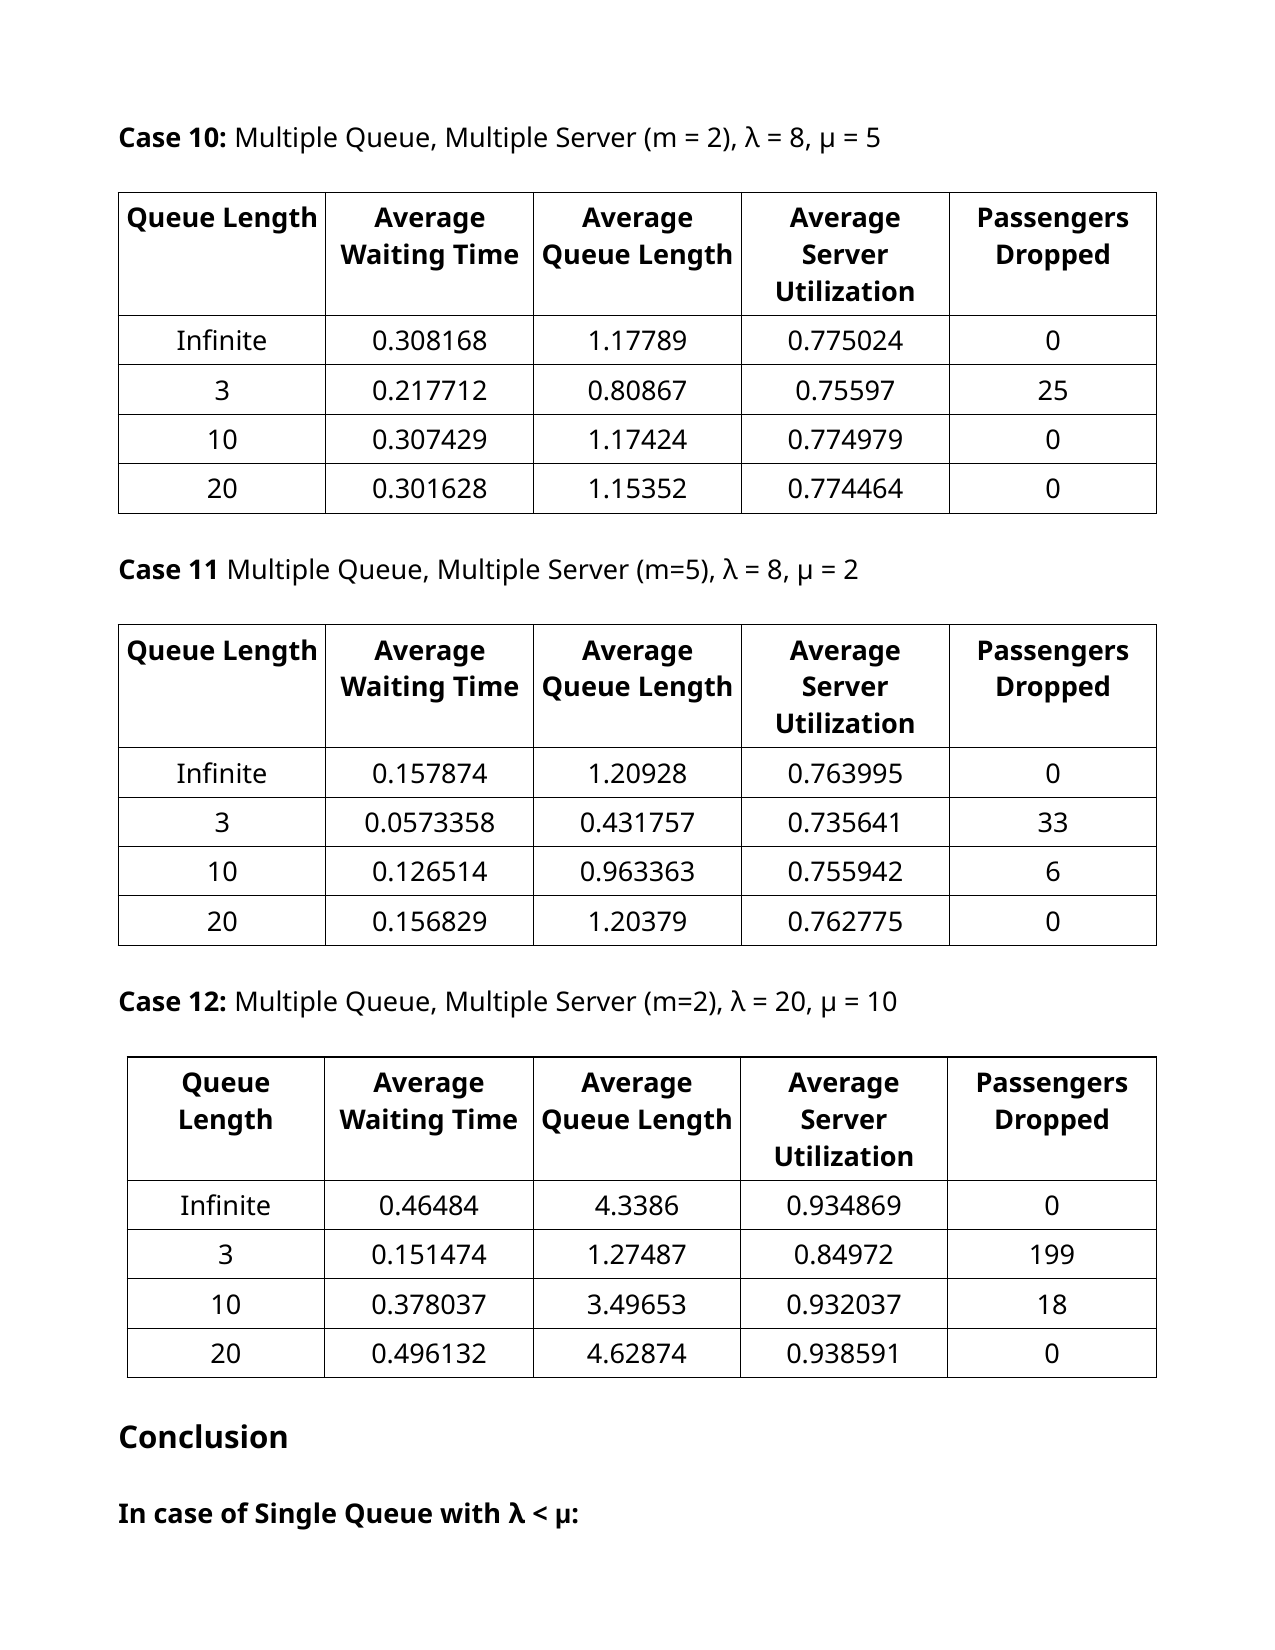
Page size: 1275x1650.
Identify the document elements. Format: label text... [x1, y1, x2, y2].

table_cell 6 [950, 847, 1156, 895]
table_cell 0.151474 [325, 1230, 533, 1278]
table_cell Infinite [128, 1181, 324, 1229]
table_cell 1.17789 [534, 316, 741, 364]
table_cell Infinite [119, 316, 325, 364]
table_header Queue Length [128, 1058, 324, 1179]
table_cell 0.126514 [326, 847, 533, 895]
table_cell 0 [950, 415, 1156, 463]
table_header Average Server Utilization [741, 1058, 947, 1179]
table_cell 0.0573358 [326, 798, 533, 846]
table_header Average Waiting Time [325, 1058, 533, 1179]
table_cell 0.774979 [742, 415, 949, 463]
table_cell 0 [950, 316, 1156, 364]
table_cell 0.963363 [534, 847, 741, 895]
table_header Average Queue Length [534, 1058, 740, 1179]
table_cell 0 [950, 748, 1156, 797]
table_cell 0.84972 [741, 1230, 947, 1278]
table_cell 25 [950, 365, 1156, 414]
text Case 10: Multiple Queue, Multiple Server (m = 2), λ = 8, μ = 5 [118, 118, 1157, 155]
table_cell 0.217712 [326, 365, 533, 414]
table_cell 3 [128, 1230, 324, 1278]
table_header Average Server Utilization [742, 625, 949, 747]
table_cell 18 [948, 1279, 1156, 1328]
table_cell 1.15352 [534, 464, 741, 512]
table_cell 10 [119, 415, 325, 463]
table_cell 0.431757 [534, 798, 741, 846]
table_header Passengers Dropped [950, 193, 1156, 315]
table_cell 0.75597 [742, 365, 949, 414]
table_header Passengers Dropped [948, 1058, 1156, 1179]
table_cell 3.49653 [534, 1279, 740, 1328]
table_cell 1.20928 [534, 748, 741, 797]
table_cell 0.774464 [742, 464, 949, 512]
table_cell 20 [128, 1329, 324, 1377]
table_cell 0.301628 [326, 464, 533, 512]
table_cell 0.80867 [534, 365, 741, 414]
table_cell 0.308168 [326, 316, 533, 364]
table_header Queue Length [119, 193, 325, 315]
table_cell 10 [128, 1279, 324, 1328]
table_cell 4.3386 [534, 1181, 740, 1229]
table_cell 0.156829 [326, 896, 533, 945]
table_header Average Waiting Time [326, 193, 533, 315]
table_cell 0.763995 [742, 748, 949, 797]
table_cell 3 [119, 798, 325, 846]
table_cell Infinite [119, 748, 325, 797]
table_cell 0.46484 [325, 1181, 533, 1229]
table_cell 10 [119, 847, 325, 895]
table_cell 0 [950, 464, 1156, 512]
table_header Average Queue Length [534, 193, 741, 315]
table_cell 0 [948, 1181, 1156, 1229]
table_cell 0.307429 [326, 415, 533, 463]
text Conclusion [118, 1415, 1157, 1458]
table_cell 1.17424 [534, 415, 741, 463]
table_cell 1.27487 [534, 1230, 740, 1278]
table_cell 4.62874 [534, 1329, 740, 1377]
table_cell 0 [948, 1329, 1156, 1377]
text Case 12: Multiple Queue, Multiple Server (m=2), λ = 20, μ = 10 [118, 983, 1157, 1019]
table_cell 0.755942 [742, 847, 949, 895]
table_header Passengers Dropped [950, 625, 1156, 747]
table_cell 0.735641 [742, 798, 949, 846]
table_cell 0.157874 [326, 748, 533, 797]
table_cell 0.775024 [742, 316, 949, 364]
table_header Average Queue Length [534, 625, 741, 747]
table_header Average Waiting Time [326, 625, 533, 747]
text Case 11 Multiple Queue, Multiple Server (m=5), λ = 8, μ = 2 [118, 550, 1157, 587]
table_cell 0.762775 [742, 896, 949, 945]
table_cell 0.934869 [741, 1181, 947, 1229]
table_cell 0.378037 [325, 1279, 533, 1328]
table_cell 1.20379 [534, 896, 741, 945]
table_cell 0.932037 [741, 1279, 947, 1328]
table_cell 20 [119, 896, 325, 945]
table_header Queue Length [119, 625, 325, 747]
table_cell 0.496132 [325, 1329, 533, 1377]
table_cell 3 [119, 365, 325, 414]
table_header Average Server Utilization [742, 193, 949, 315]
table_cell 0.938591 [741, 1329, 947, 1377]
table_cell 20 [119, 464, 325, 512]
table_cell 0 [950, 896, 1156, 945]
table_cell 199 [948, 1230, 1156, 1278]
text In case of Single Queue with λ < μ: [118, 1494, 1157, 1531]
table_cell 33 [950, 798, 1156, 846]
